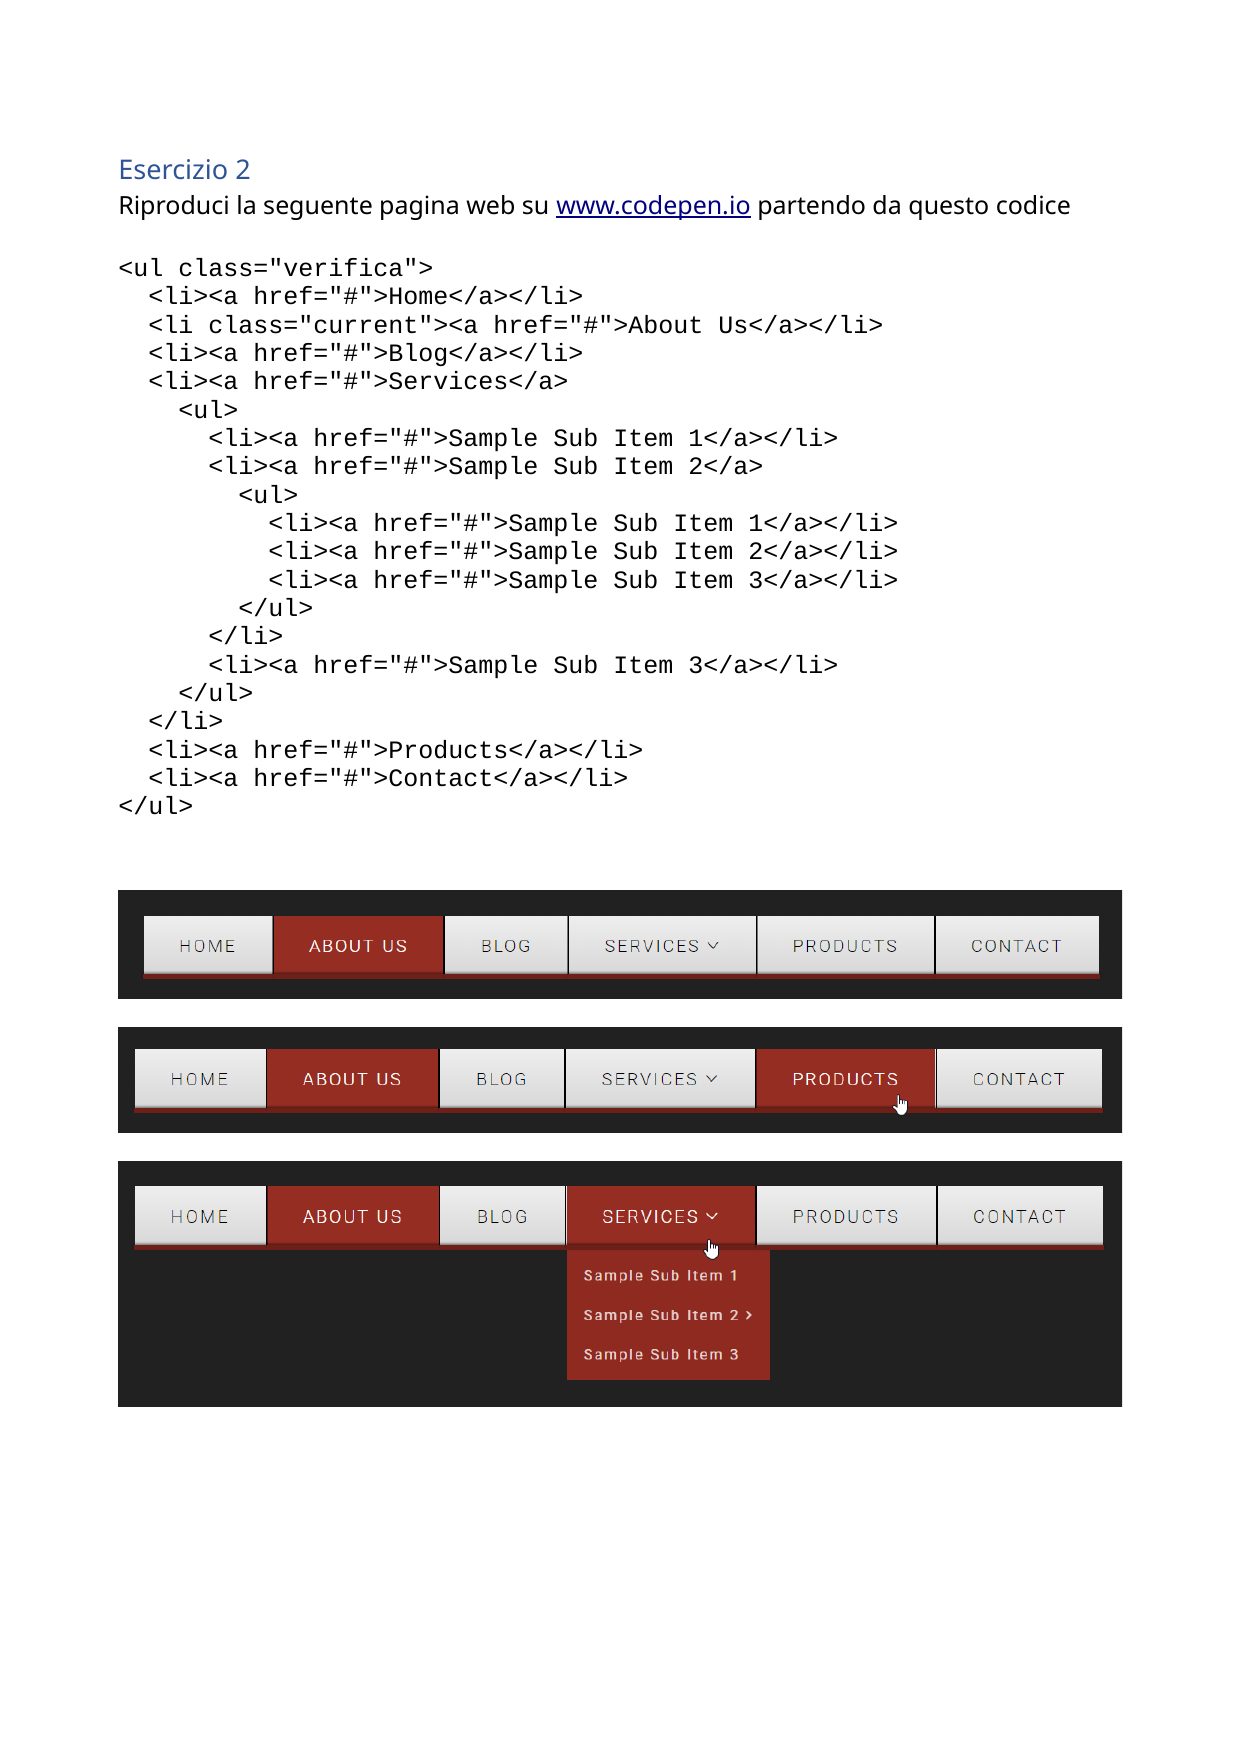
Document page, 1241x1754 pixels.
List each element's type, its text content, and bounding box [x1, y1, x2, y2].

text </li> [118, 709, 1122, 737]
text Riproduci la seguente pagina web su www.codepen.io partendo da questo codice [118, 187, 1122, 222]
text <ul> [118, 482, 1122, 511]
text <li><a href="#">Services</a> [118, 369, 1122, 397]
text <ul class="verifica"> [118, 256, 1122, 284]
text </li> [118, 624, 1122, 652]
text <ul> [118, 397, 1122, 426]
text <li><a href="#">Products</a></li> [118, 737, 1122, 766]
text <li><a href="#">Sample Sub Item 1</a></li> [118, 426, 1122, 454]
text </ul> [118, 681, 1122, 709]
text <li><a href="#">Blog</a></li> [118, 341, 1122, 369]
text </ul> [118, 794, 1122, 822]
text </ul> [118, 596, 1122, 624]
text <li><a href="#">Sample Sub Item 1</a></li> [118, 511, 1122, 539]
text <li><a href="#">Sample Sub Item 2</a></li> [118, 539, 1122, 567]
subtitle Esercizio 2 [118, 151, 1122, 187]
text <li><a href="#">Sample Sub Item 3</a></li> [118, 652, 1122, 681]
text <li><a href="#">Home</a></li> [118, 284, 1122, 312]
text <li><a href="#">Sample Sub Item 2</a> [118, 454, 1122, 482]
text <li class="current"><a href="#">About Us</a></li> [118, 312, 1122, 341]
text <li><a href="#">Contact</a></li> [118, 766, 1122, 794]
text <li><a href="#">Sample Sub Item 3</a></li> [118, 567, 1122, 596]
